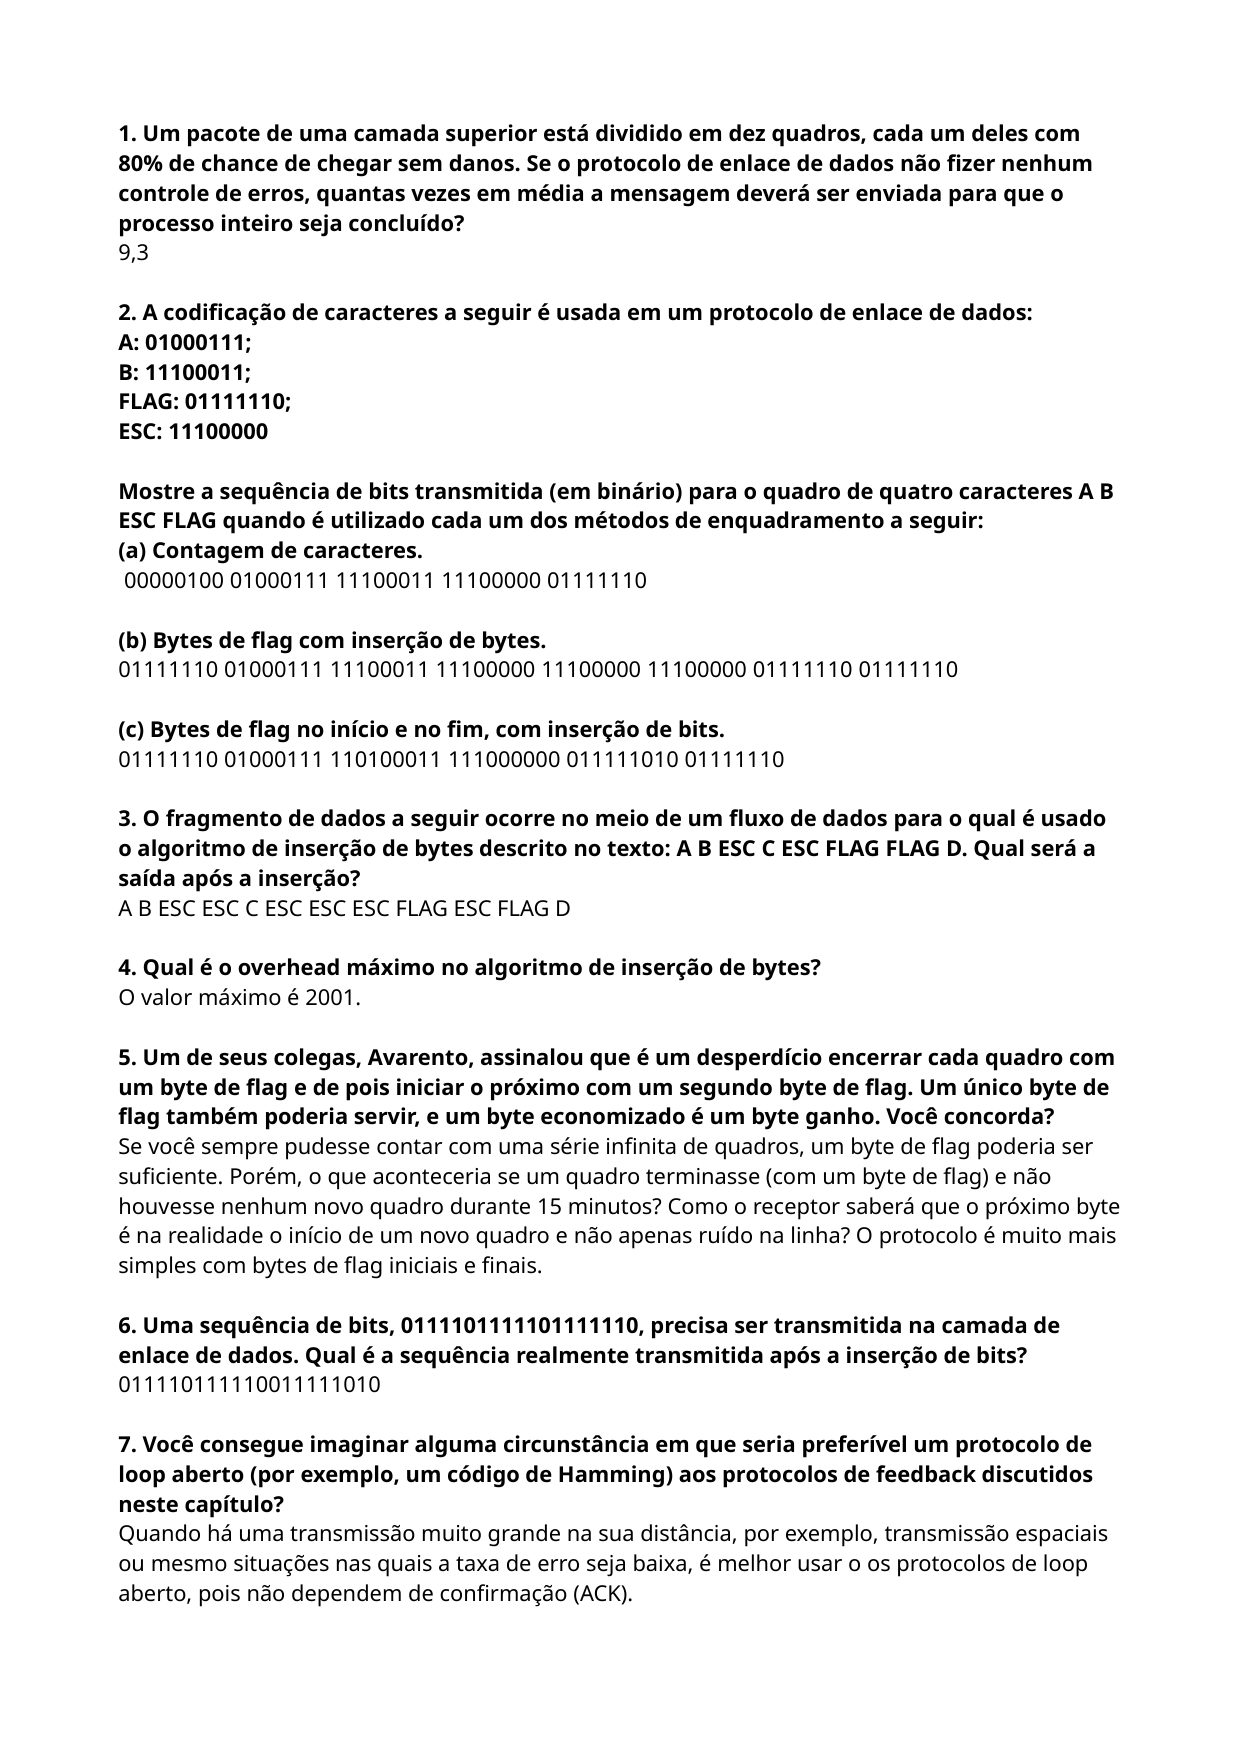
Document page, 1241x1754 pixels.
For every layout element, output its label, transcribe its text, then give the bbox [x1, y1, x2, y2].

text FLAG: 01111110; [118, 386, 1122, 416]
text 7. Você consegue imaginar alguma circunstância em que seria preferível um protocolo de loop aberto (por exemplo, um código de Hamming) aos protocolos de feedback discutidos neste capítulo? [118, 1429, 1122, 1518]
text 3. O fragmento de dados a seguir ocorre no meio de um fluxo de dados para o qual é usado o algoritmo de inserção de bytes descrito no texto: A B ESC C ESC FLAG FLAG D. Qual será a saída após a inserção? [118, 803, 1122, 893]
text A B ESC ESC C ESC ESC ESC FLAG ESC FLAG D [118, 893, 1122, 922]
text Quando há uma transmissão muito grande na sua distância, por exemplo, transmissão espaciais ou mesmo situações nas quais a taxa de erro seja baixa, é melhor usar o os protocolos de loop aberto, pois não dependem de confirmação (ACK). [118, 1518, 1122, 1608]
text 01111110 01000111 11100011 11100000 11100000 11100000 01111110 01111110 [118, 654, 1122, 684]
text B: 11100011; [118, 356, 1122, 386]
text 2. A codificação de caracteres a seguir é usada em um protocolo de enlace de dados: [118, 297, 1122, 327]
text 5. Um de seus colegas, Avarento, assinalou que é um desperdício encerrar cada quadro com um byte de flag e de pois iniciar o próximo com um segundo byte de flag. Um único byte de flag também poderia servir, e um byte economizado é um byte ganho. Você concorda? [118, 1042, 1122, 1131]
text 01111110 01000111 110100011 111000000 011111010 01111110 [118, 744, 1122, 773]
text (a) Contagem de caracteres. [118, 535, 1122, 565]
text 6. Uma sequência de bits, 0111101111101111110, precisa ser transmitida na camada de enlace de dados. Qual é a sequência realmente transmitida após a inserção de bits? [118, 1310, 1122, 1369]
text 00000100 01000111 11100011 11100000 01111110 [118, 565, 1122, 595]
text Se você sempre pudesse contar com uma série infinita de quadros, um byte de flag poderia ser suficiente. Porém, o que aconteceria se um quadro terminasse (com um byte de flag) e não houvesse nenhum novo quadro durante 15 minutos? Como o receptor saberá que o próximo byte é na realidade o início de um novo quadro e não apenas ruído na linha? O protocolo é muito mais simples com bytes de flag iniciais e finais. [118, 1131, 1122, 1280]
text 9,3 [118, 237, 1122, 267]
text 1. Um pacote de uma camada superior está dividido em dez quadros, cada um deles com 80% de chance de chegar sem danos. Se o protocolo de enlace de dados não fizer nenhum controle de erros, quantas vezes em média a mensagem deverá ser enviada para que o processo inteiro seja concluído? [118, 118, 1122, 237]
text 011110111110011111010 [118, 1369, 1122, 1399]
text O valor máximo é 2001. [118, 982, 1122, 1012]
text 4. Qual é o overhead máximo no algoritmo de inserção de bytes? [118, 952, 1122, 982]
text (b) Bytes de flag com inserção de bytes. [118, 624, 1122, 654]
text Mostre a sequência de bits transmitida (em binário) para o quadro de quatro caracteres A B ESC FLAG quando é utilizado cada um dos métodos de enquadramento a seguir: [118, 476, 1122, 535]
text ESC: 11100000 [118, 416, 1122, 446]
text (c) Bytes de flag no início e no fim, com inserção de bits. [118, 714, 1122, 744]
text A: 01000111; [118, 327, 1122, 356]
